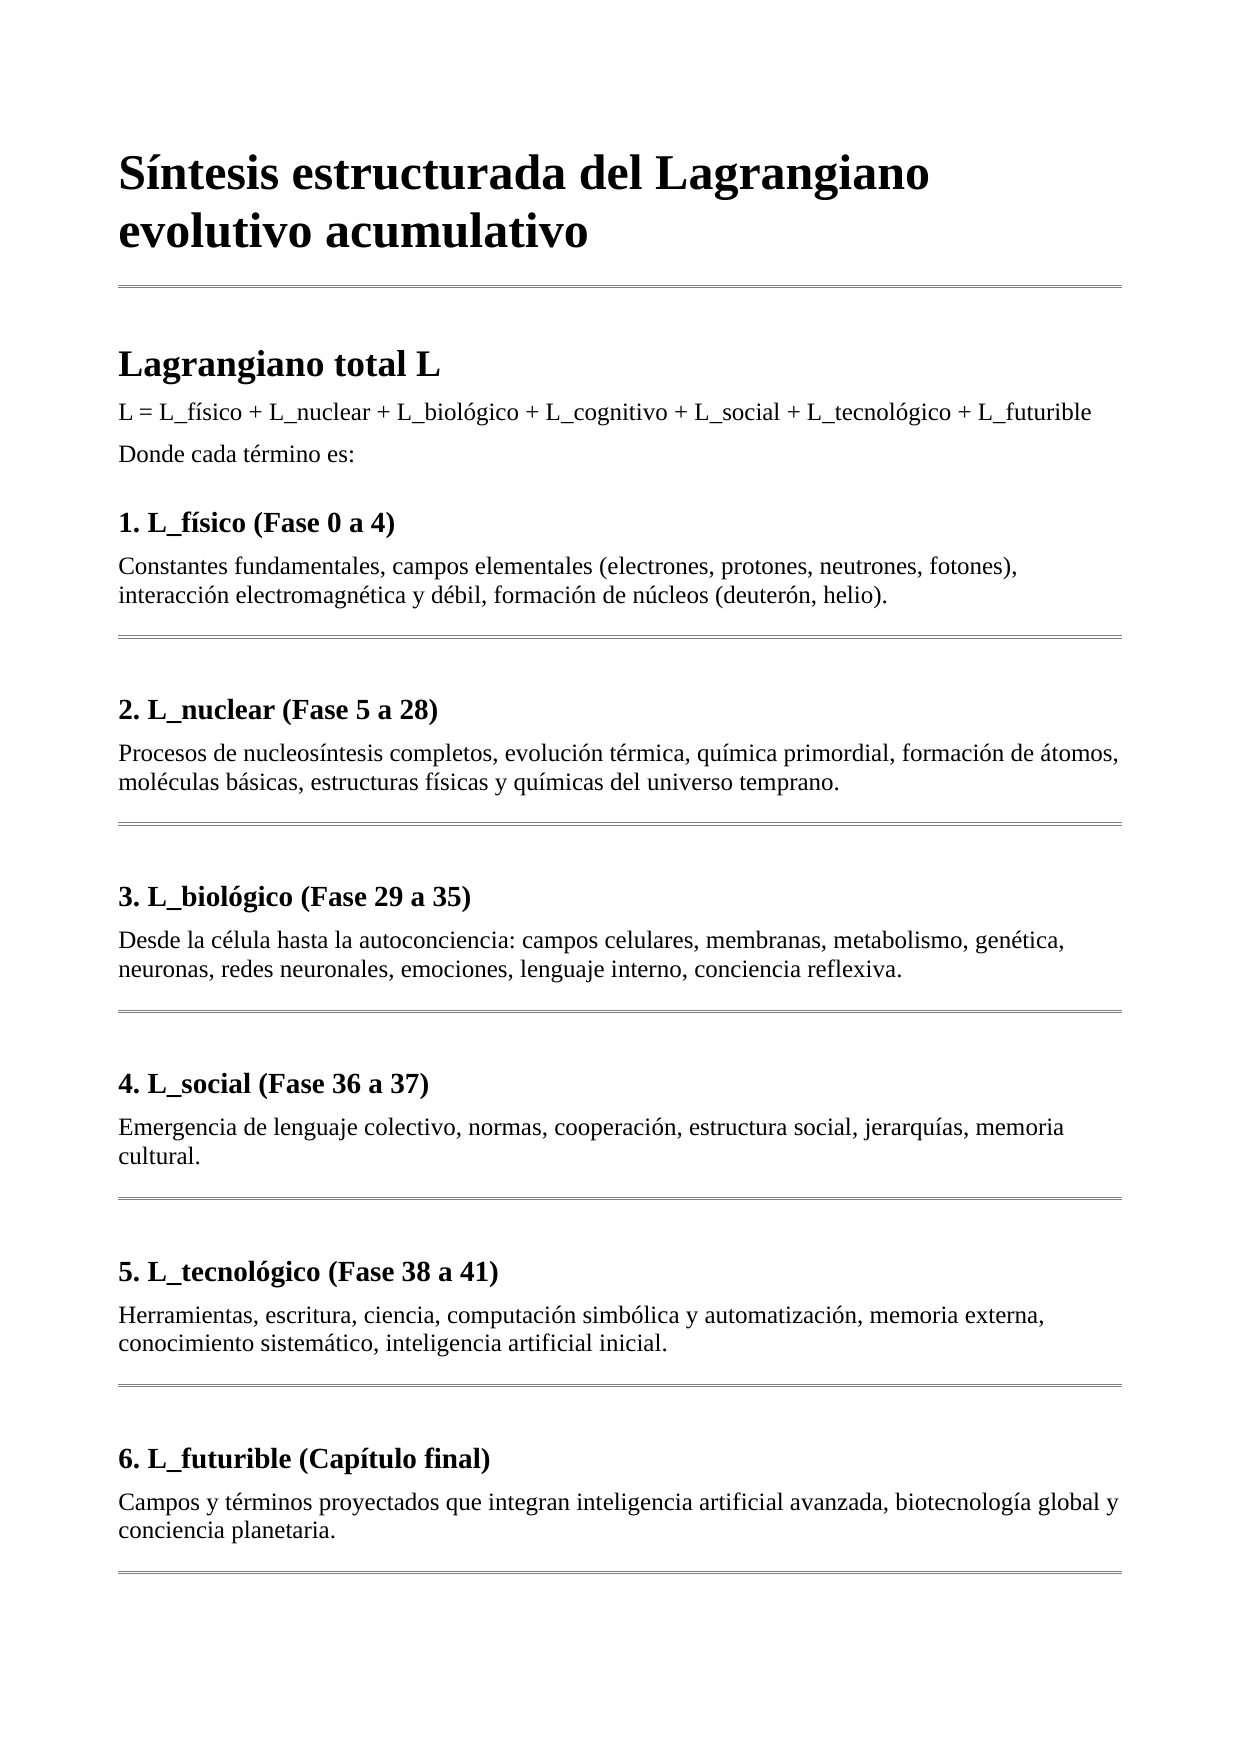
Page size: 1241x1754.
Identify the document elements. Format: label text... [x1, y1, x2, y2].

text L = L_físico + L_nuclear + L_biológico + L_cognitivo + L_social + L_tecnológico + L_futurible [118, 397, 1122, 426]
subtitle 2. L_nuclear (Fase 5 a 28) [118, 692, 1122, 726]
subtitle 5. L_tecnológico (Fase 38 a 41) [118, 1254, 1122, 1287]
subtitle Síntesis estructurada del Lagrangiano evolutivo acumulativo [118, 143, 1122, 258]
subtitle 6. L_futurible (Capítulo final) [118, 1441, 1122, 1474]
text Procesos de nucleosíntesis completos, evolución térmica, química primordial, formación de átomos, moléculas básicas, estructuras físicas y químicas del universo temprano. [118, 738, 1122, 796]
text Constantes fundamentales, campos elementales (electrones, protones, neutrones, fotones), interacción electromagnética y débil, formación de núcleos (deuterón, helio). [118, 551, 1122, 608]
text Donde cada término es: [118, 439, 1122, 467]
text Herramientas, escritura, ciencia, computación simbólica y automatización, memoria externa, conocimiento sistemático, inteligencia artificial inicial. [118, 1300, 1122, 1357]
subtitle 1. L_físico (Fase 0 a 4) [118, 505, 1122, 538]
text Campos y términos proyectados que integran inteligencia artificial avanzada, biotecnología global y conciencia planetaria. [118, 1487, 1122, 1544]
subtitle 4. L_social (Fase 36 a 37) [118, 1066, 1122, 1100]
subtitle 3. L_biológico (Fase 29 a 35) [118, 879, 1122, 913]
text Desde la célula hasta la autoconciencia: campos celulares, membranas, metabolismo, genética, neuronas, redes neuronales, emociones, lenguaje interno, conciencia reflexiva. [118, 925, 1122, 983]
subtitle Lagrangiano total L [118, 342, 1122, 385]
text Emergencia de lenguaje colectivo, normas, cooperación, estructura social, jerarquías, memoria cultural. [118, 1112, 1122, 1170]
